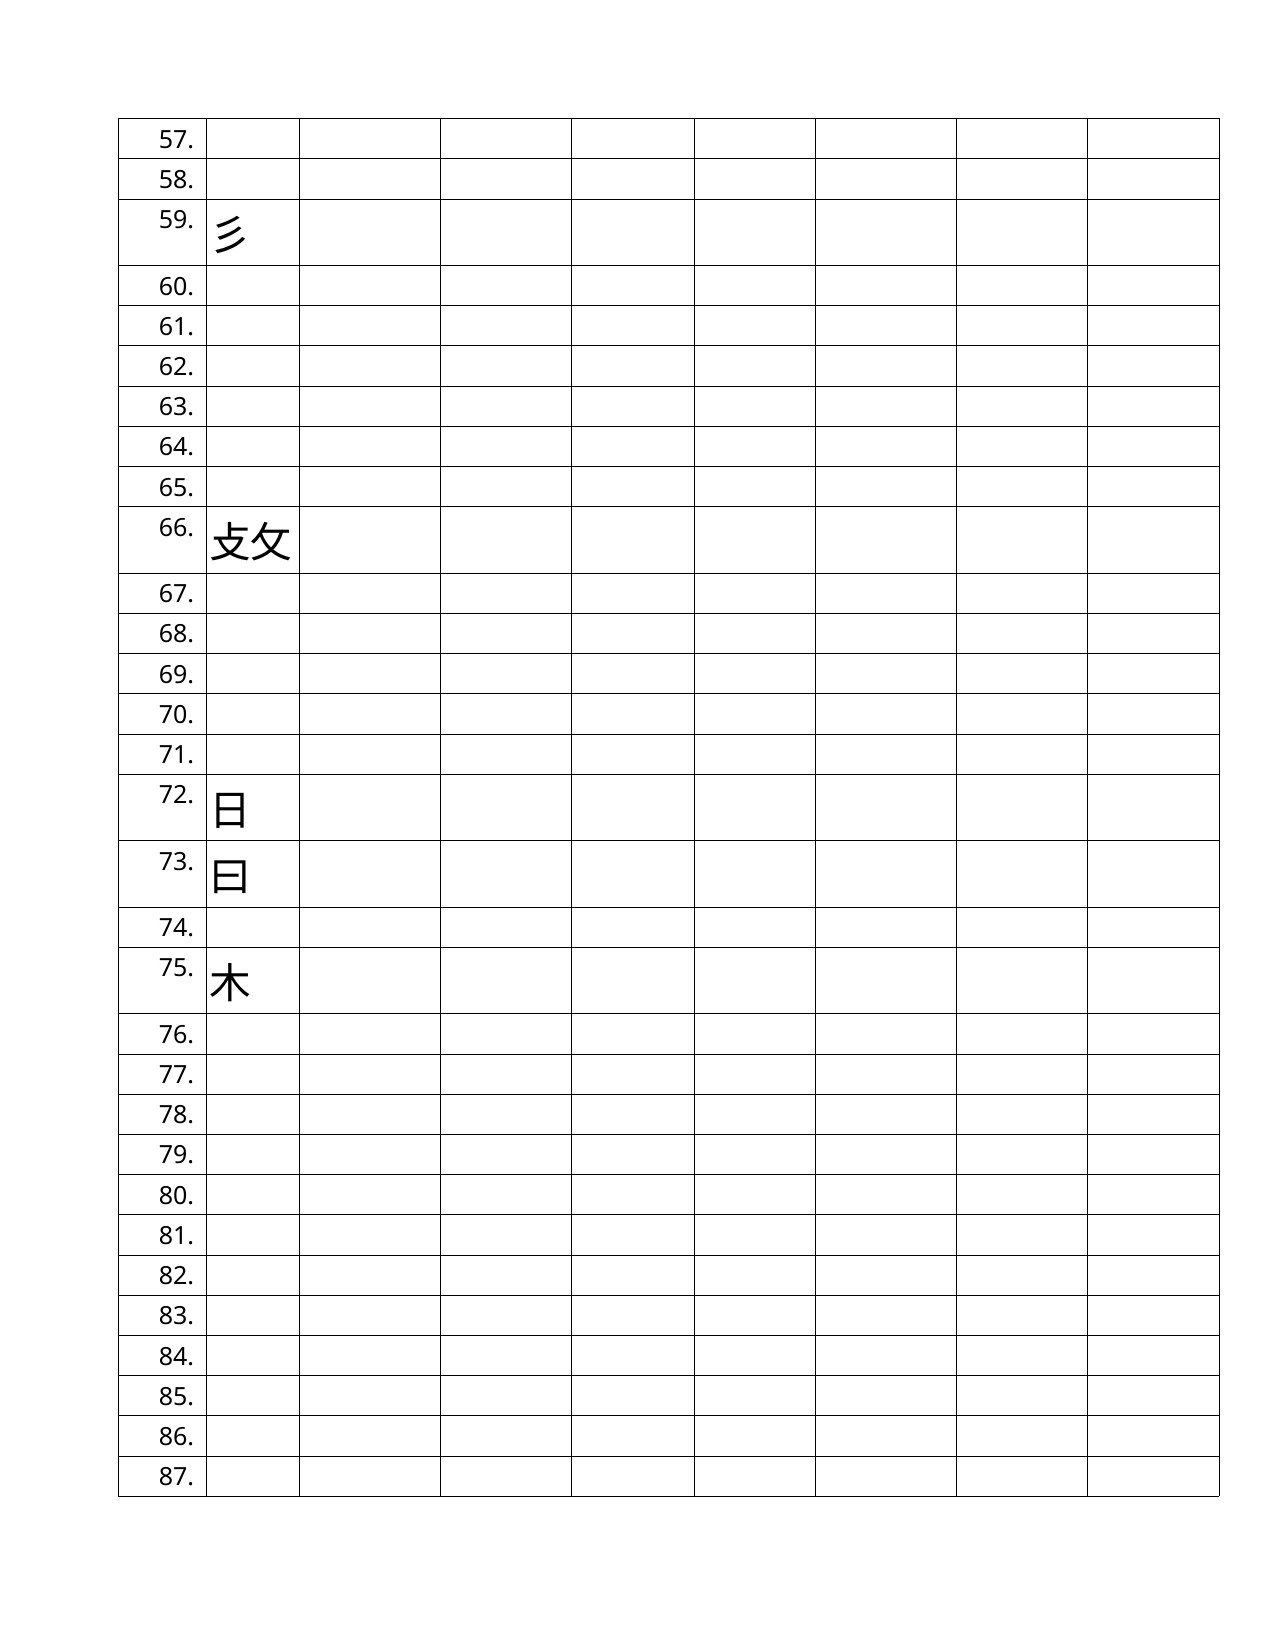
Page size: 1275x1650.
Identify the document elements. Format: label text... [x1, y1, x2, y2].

table_cell [441, 467, 571, 506]
table_cell [1088, 1457, 1219, 1496]
table_cell [572, 346, 694, 386]
table_cell [441, 694, 571, 733]
table_cell [957, 119, 1087, 158]
table_cell [816, 654, 956, 693]
table_cell [957, 1055, 1087, 1094]
table_cell [441, 306, 571, 345]
table_cell [1088, 1135, 1219, 1174]
table_cell [1088, 266, 1219, 305]
table_cell [1088, 841, 1219, 907]
table_cell [1088, 694, 1219, 733]
table_cell [441, 159, 571, 198]
table_cell [119, 159, 206, 198]
table_cell [695, 1055, 815, 1094]
table_cell [119, 1014, 206, 1053]
table_cell [119, 200, 206, 265]
table_cell [300, 266, 440, 305]
table_cell [695, 574, 815, 613]
table_cell [572, 775, 694, 840]
table_cell [441, 1055, 571, 1094]
table_cell [207, 1055, 299, 1094]
table_cell [572, 574, 694, 613]
table_cell [957, 507, 1087, 573]
table_cell [441, 1256, 571, 1295]
table_cell [816, 694, 956, 733]
table_cell [695, 200, 815, 265]
table_cell [695, 654, 815, 693]
table_cell [816, 1055, 956, 1094]
table_cell [441, 841, 571, 907]
table_cell [572, 841, 694, 907]
table_cell [1088, 1376, 1219, 1415]
table_cell [695, 1336, 815, 1375]
table_cell [119, 346, 206, 386]
table_cell [1088, 1416, 1219, 1456]
table_cell [572, 1014, 694, 1053]
table_cell [300, 1175, 440, 1214]
table_cell [441, 1095, 571, 1134]
table_cell [816, 1014, 956, 1053]
table_cell [119, 841, 206, 907]
table_cell [1088, 1336, 1219, 1375]
table_cell [207, 266, 299, 305]
table_cell [300, 427, 440, 466]
table_cell [300, 694, 440, 733]
table_cell [957, 1215, 1087, 1254]
table_cell [957, 200, 1087, 265]
table_cell [816, 1376, 956, 1415]
table_cell [572, 735, 694, 774]
table_cell [441, 948, 571, 1013]
table_cell [957, 654, 1087, 693]
table_cell [441, 1336, 571, 1375]
table_cell [957, 346, 1087, 386]
table_cell [1088, 200, 1219, 265]
table_cell [695, 427, 815, 466]
table_cell [300, 735, 440, 774]
table_cell [695, 1175, 815, 1214]
table_cell [1088, 507, 1219, 573]
table_cell [957, 948, 1087, 1013]
table_cell [119, 1135, 206, 1174]
table_cell [816, 266, 956, 305]
table_cell [572, 908, 694, 947]
table_cell [1088, 306, 1219, 345]
table_cell [816, 1175, 956, 1214]
table_cell [572, 266, 694, 305]
table_cell [957, 387, 1087, 426]
table_cell [957, 1457, 1087, 1496]
table_cell [441, 574, 571, 613]
table_cell [816, 1095, 956, 1134]
table_cell [300, 1296, 440, 1335]
table_cell [695, 387, 815, 426]
table_cell [300, 1014, 440, 1053]
table_cell [119, 908, 206, 947]
table_cell 曰 [207, 841, 299, 907]
table_cell [1088, 387, 1219, 426]
table_cell 彡 [207, 200, 299, 265]
table_cell [441, 387, 571, 426]
table_cell [207, 1135, 299, 1174]
table_cell [207, 1376, 299, 1415]
table_cell [441, 1457, 571, 1496]
table_cell [119, 1416, 206, 1456]
table_cell [119, 507, 206, 573]
table_cell [441, 908, 571, 947]
table_cell [572, 1296, 694, 1335]
table_cell [572, 119, 694, 158]
table_cell [300, 1215, 440, 1254]
table_cell [695, 614, 815, 653]
table_cell [300, 654, 440, 693]
table_cell [695, 467, 815, 506]
table_cell [441, 654, 571, 693]
table_cell [957, 1135, 1087, 1174]
table_cell [695, 948, 815, 1013]
table_cell [119, 266, 206, 305]
table_cell [957, 614, 1087, 653]
table_cell [441, 1296, 571, 1335]
table_cell [816, 387, 956, 426]
table_cell [572, 1336, 694, 1375]
table_cell [572, 1256, 694, 1295]
table_cell [441, 775, 571, 840]
table_cell [816, 1457, 956, 1496]
table_cell [816, 306, 956, 345]
table_cell [1088, 654, 1219, 693]
table_cell [300, 1256, 440, 1295]
table_cell [119, 948, 206, 1013]
table_cell 日 [207, 775, 299, 840]
table_cell [1088, 1215, 1219, 1254]
table_cell [207, 574, 299, 613]
table_cell [300, 1457, 440, 1496]
table_cell [695, 1014, 815, 1053]
table_cell [1088, 1055, 1219, 1094]
table_cell [957, 694, 1087, 733]
table_cell [695, 1135, 815, 1174]
table_cell [695, 507, 815, 573]
table_cell [207, 908, 299, 947]
table_cell [695, 735, 815, 774]
table_cell [207, 346, 299, 386]
table_cell [119, 1296, 206, 1335]
table_cell [957, 427, 1087, 466]
table_cell [300, 1336, 440, 1375]
table_cell [695, 1256, 815, 1295]
table_cell [695, 908, 815, 947]
table_cell [816, 1135, 956, 1174]
table_cell [300, 467, 440, 506]
table_cell [816, 948, 956, 1013]
table_cell [816, 507, 956, 573]
table_cell [572, 1055, 694, 1094]
table_cell [572, 1376, 694, 1415]
table_cell [441, 1175, 571, 1214]
table_cell [119, 1055, 206, 1094]
table_cell [300, 574, 440, 613]
table_cell [119, 1376, 206, 1415]
table_cell [207, 1336, 299, 1375]
table_cell [957, 1376, 1087, 1415]
table_cell [816, 159, 956, 198]
table_cell [695, 1376, 815, 1415]
table_cell [119, 1457, 206, 1496]
table_cell [572, 1135, 694, 1174]
table_cell [300, 1416, 440, 1456]
table_cell [957, 306, 1087, 345]
table_cell [300, 948, 440, 1013]
table_cell [119, 119, 206, 158]
table_cell [572, 159, 694, 198]
table_cell [441, 735, 571, 774]
table_cell [119, 306, 206, 345]
table_cell [572, 306, 694, 345]
table_cell [207, 654, 299, 693]
table_cell [207, 1095, 299, 1134]
table_cell [957, 1416, 1087, 1456]
table_cell [300, 306, 440, 345]
table_cell [695, 841, 815, 907]
table_cell [816, 427, 956, 466]
table_cell [119, 467, 206, 506]
table_cell [816, 1296, 956, 1335]
table_cell [441, 1416, 571, 1456]
table_cell [695, 346, 815, 386]
table_cell [572, 614, 694, 653]
table_cell [441, 119, 571, 158]
table_cell [1088, 735, 1219, 774]
table_cell [695, 1416, 815, 1456]
table_cell [572, 694, 694, 733]
table_cell [207, 387, 299, 426]
table_cell [207, 1457, 299, 1496]
table_cell [572, 948, 694, 1013]
table_cell [816, 200, 956, 265]
table_cell [300, 841, 440, 907]
table_cell [572, 1457, 694, 1496]
table_cell [695, 1215, 815, 1254]
table_cell [207, 1296, 299, 1335]
table_cell [957, 1336, 1087, 1375]
table_cell [957, 266, 1087, 305]
table_cell [816, 841, 956, 907]
table_cell [1088, 948, 1219, 1013]
table_cell [816, 735, 956, 774]
table_cell [300, 387, 440, 426]
table_cell [207, 306, 299, 345]
table_cell [119, 574, 206, 613]
table_cell [957, 1014, 1087, 1053]
table_cell [207, 427, 299, 466]
table_cell [1088, 908, 1219, 947]
table_cell [441, 1135, 571, 1174]
table_cell [441, 427, 571, 466]
table_cell [1088, 119, 1219, 158]
table_cell [1088, 427, 1219, 466]
table_cell [207, 1416, 299, 1456]
table_cell [300, 775, 440, 840]
table_cell [119, 427, 206, 466]
table_cell [1088, 467, 1219, 506]
table_cell [695, 1457, 815, 1496]
table_cell [957, 735, 1087, 774]
table_cell [695, 119, 815, 158]
table_cell [441, 1376, 571, 1415]
table_cell [816, 1256, 956, 1295]
table_cell [207, 694, 299, 733]
table_cell [207, 1256, 299, 1295]
table_cell [300, 1376, 440, 1415]
table_cell [207, 614, 299, 653]
table_cell [816, 1416, 956, 1456]
table_cell [1088, 159, 1219, 198]
table_cell [300, 908, 440, 947]
table_cell [957, 908, 1087, 947]
table_cell [695, 306, 815, 345]
table_cell [119, 694, 206, 733]
table_cell [957, 467, 1087, 506]
table_cell [300, 119, 440, 158]
table_cell [816, 908, 956, 947]
table_cell [1088, 1296, 1219, 1335]
table_cell 攴攵 [207, 507, 299, 573]
table_cell [1088, 346, 1219, 386]
table_cell [207, 467, 299, 506]
table_cell [816, 346, 956, 386]
table_cell [957, 159, 1087, 198]
table_cell [300, 1095, 440, 1134]
table_cell [207, 735, 299, 774]
table_cell [572, 200, 694, 265]
table_cell [119, 1336, 206, 1375]
table_cell [695, 775, 815, 840]
table_cell [300, 159, 440, 198]
table_cell [695, 1296, 815, 1335]
table_cell [1088, 1095, 1219, 1134]
table_cell [957, 1175, 1087, 1214]
table_cell [207, 1175, 299, 1214]
table_cell [572, 427, 694, 466]
table_cell [695, 1095, 815, 1134]
table_cell [572, 1416, 694, 1456]
table_cell [441, 266, 571, 305]
table_cell [572, 467, 694, 506]
table_cell [119, 1095, 206, 1134]
table_cell [695, 266, 815, 305]
table_cell [207, 1014, 299, 1053]
table_cell [119, 387, 206, 426]
table_cell [816, 614, 956, 653]
table_cell [207, 159, 299, 198]
table_cell [300, 614, 440, 653]
table_cell [119, 1215, 206, 1254]
table_cell [572, 1175, 694, 1214]
table_cell [816, 467, 956, 506]
table_cell [816, 775, 956, 840]
table_cell [207, 1215, 299, 1254]
table_cell [441, 1014, 571, 1053]
table_cell [572, 1215, 694, 1254]
table_cell [441, 346, 571, 386]
table_cell [300, 346, 440, 386]
table_cell [572, 387, 694, 426]
table_cell [957, 574, 1087, 613]
table_cell [957, 1296, 1087, 1335]
table_cell [1088, 574, 1219, 613]
table_cell [1088, 614, 1219, 653]
table_cell [957, 775, 1087, 840]
table_cell [300, 1135, 440, 1174]
table_cell [816, 574, 956, 613]
table_cell [695, 694, 815, 733]
table_cell [816, 119, 956, 158]
table_cell [441, 507, 571, 573]
table_cell [1088, 1014, 1219, 1053]
table_cell [119, 614, 206, 653]
table_cell [695, 159, 815, 198]
table_cell [957, 841, 1087, 907]
table_cell [572, 654, 694, 693]
table_cell [207, 119, 299, 158]
table_cell [119, 735, 206, 774]
table_cell [119, 1256, 206, 1295]
table_cell [1088, 1256, 1219, 1295]
table_cell [957, 1095, 1087, 1134]
table_cell [441, 614, 571, 653]
table_cell [572, 507, 694, 573]
table_cell [119, 654, 206, 693]
table_cell [1088, 1175, 1219, 1214]
table_cell [441, 200, 571, 265]
table_cell [441, 1215, 571, 1254]
table_cell [816, 1336, 956, 1375]
table_cell [300, 507, 440, 573]
table_cell [300, 200, 440, 265]
table_cell [119, 775, 206, 840]
table_cell [119, 1175, 206, 1214]
table_cell [1088, 775, 1219, 840]
table_cell 木 [207, 948, 299, 1013]
table_cell [957, 1256, 1087, 1295]
table_cell [572, 1095, 694, 1134]
table_cell [300, 1055, 440, 1094]
table_cell [816, 1215, 956, 1254]
